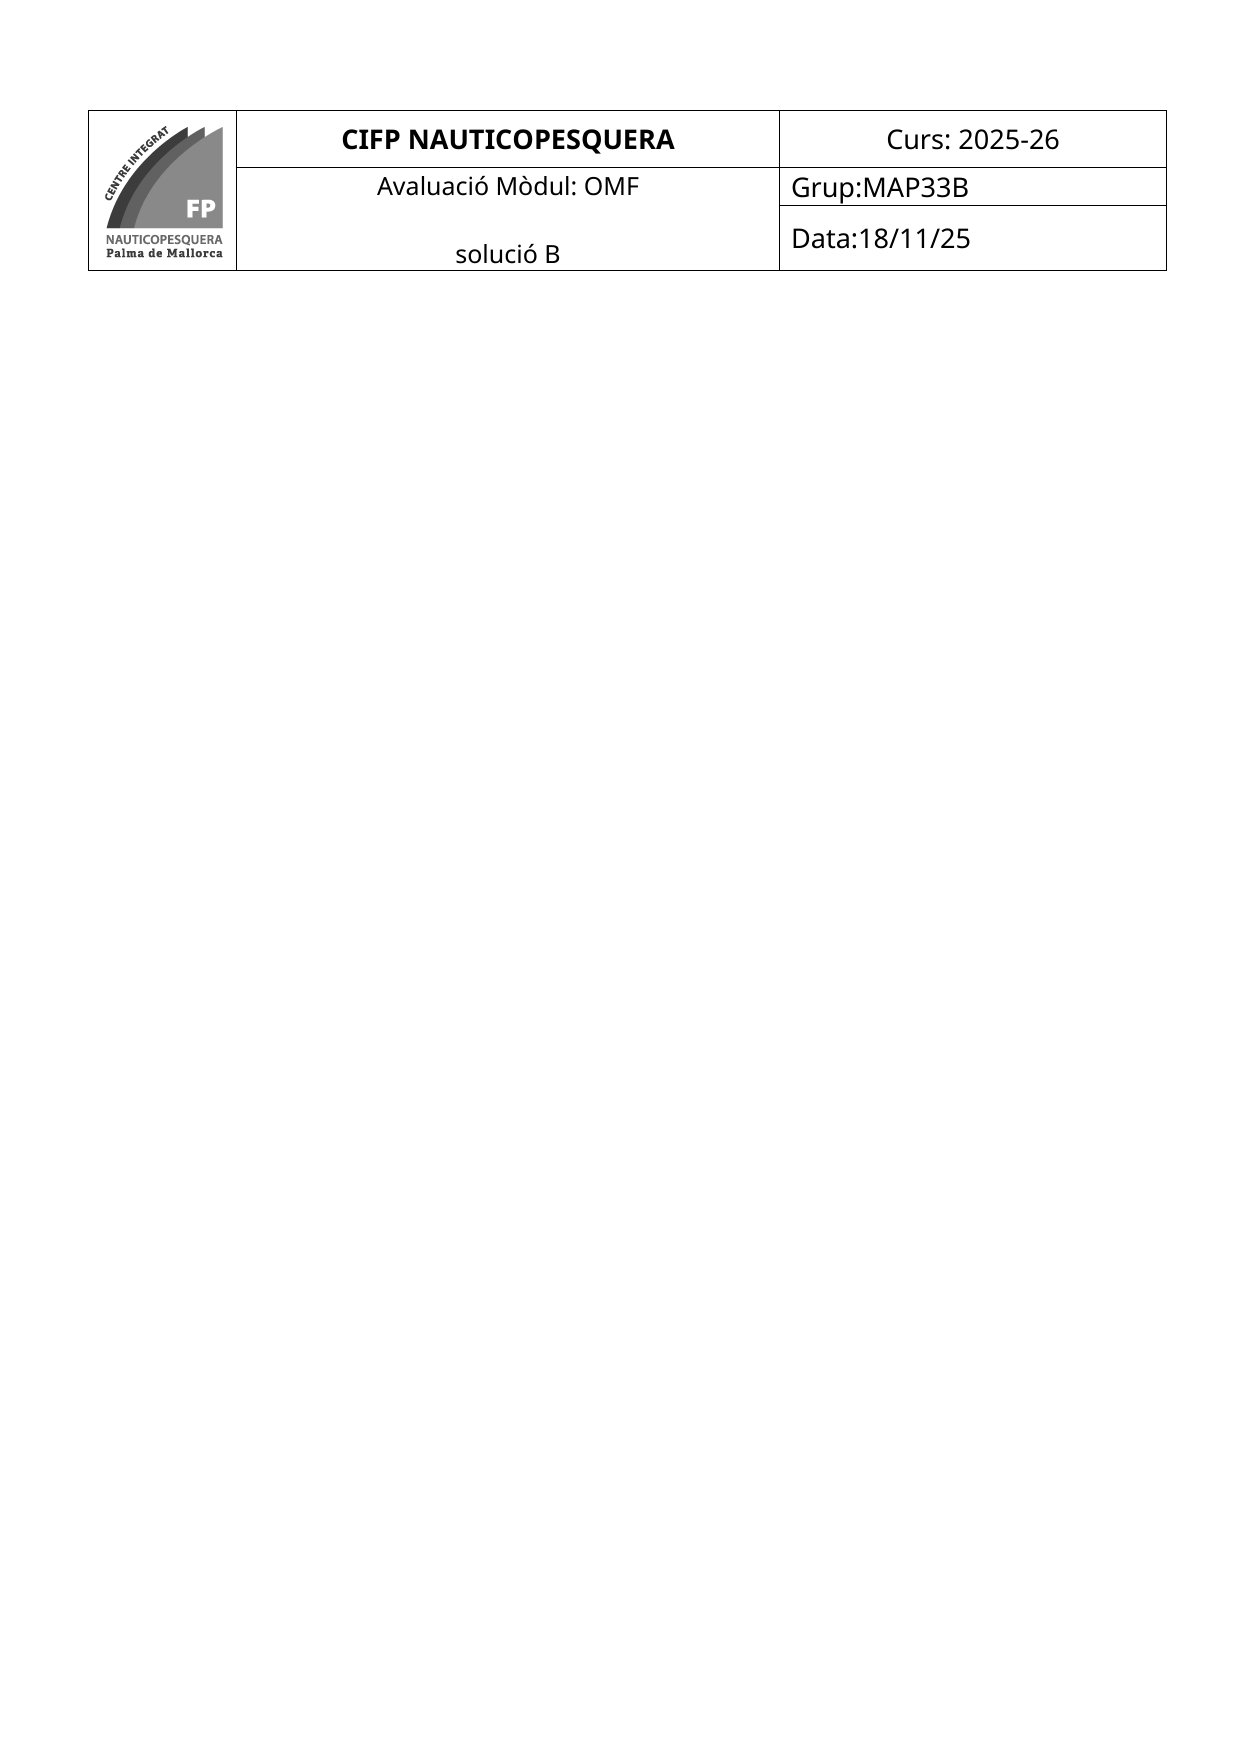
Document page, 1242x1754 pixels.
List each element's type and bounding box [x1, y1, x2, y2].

picture [100, 116, 229, 265]
